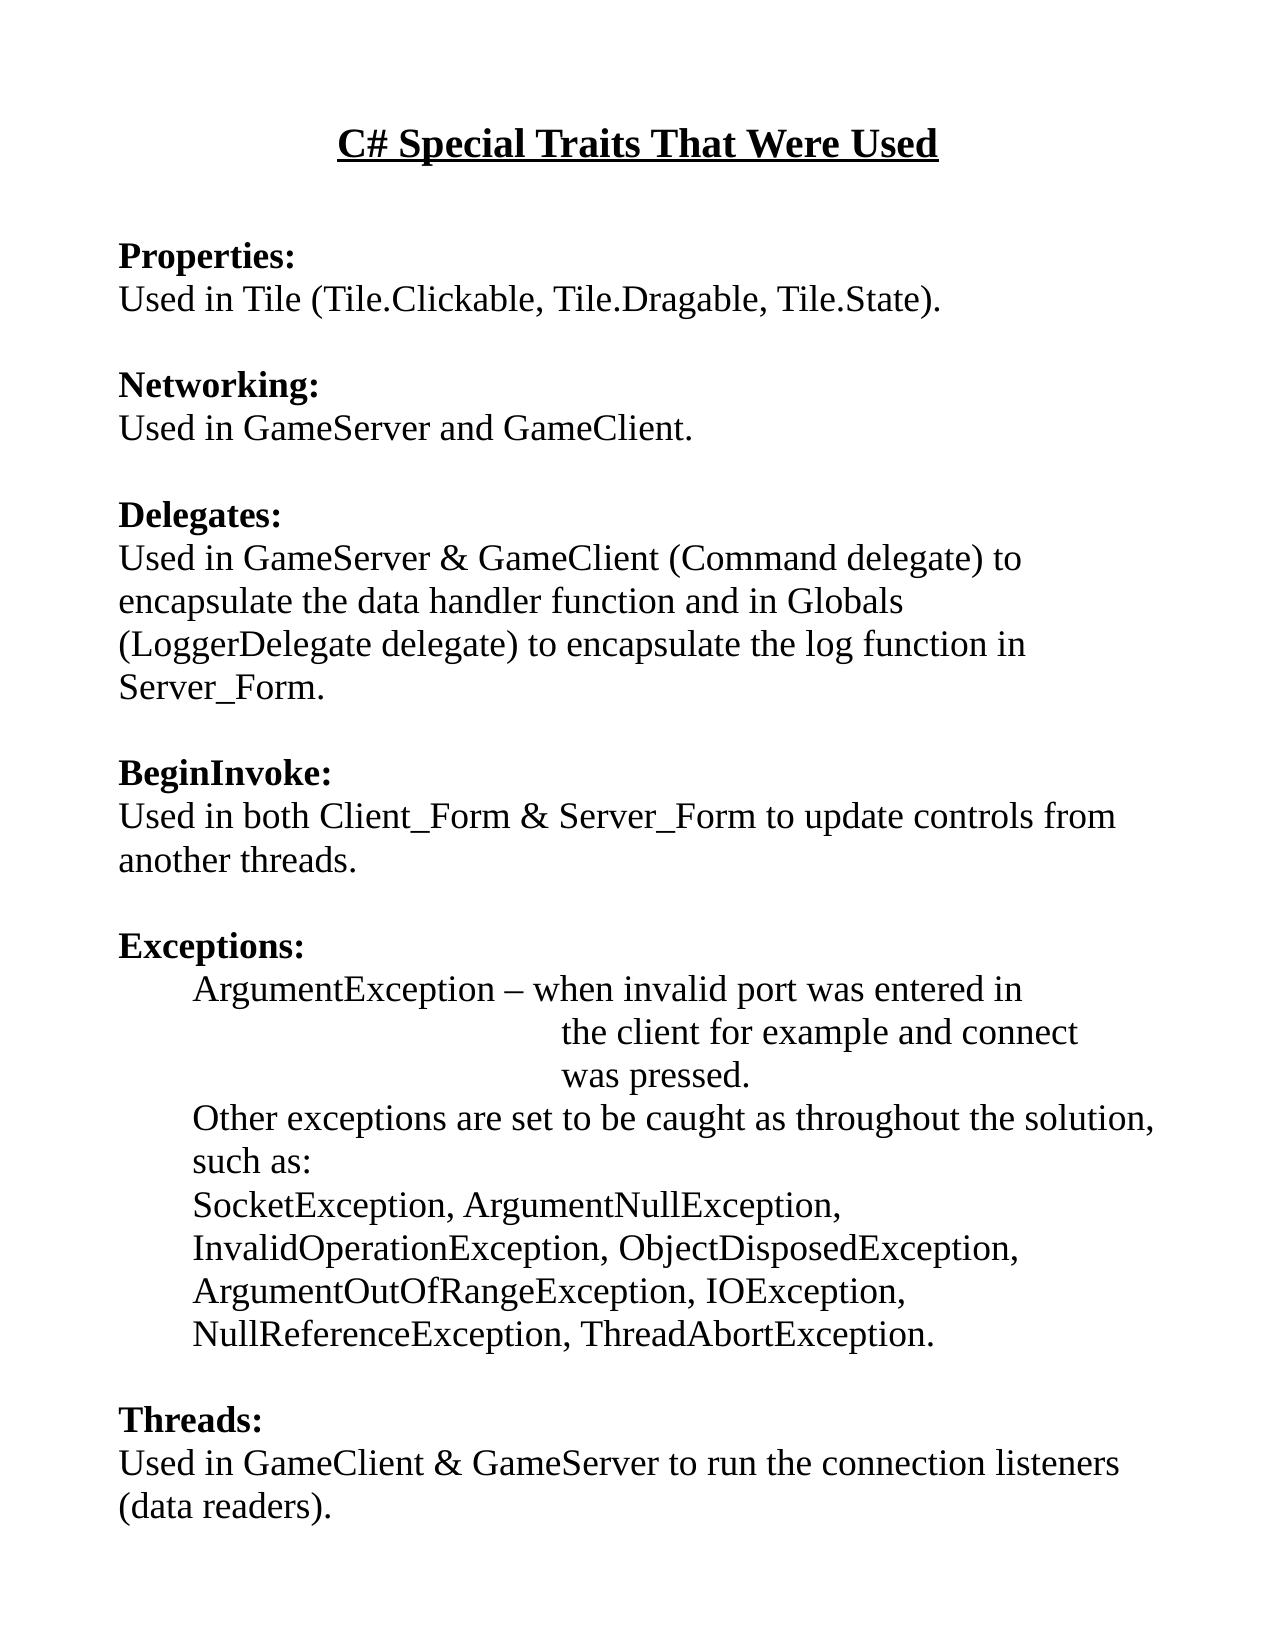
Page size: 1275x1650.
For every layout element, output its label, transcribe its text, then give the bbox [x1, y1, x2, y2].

text Properties: [118, 233, 1157, 276]
text was pressed. [118, 1053, 1157, 1096]
text the client for example and connect [118, 1009, 1157, 1053]
text Networking: [118, 363, 1157, 406]
text Exceptions: [118, 923, 1157, 966]
text Used in GameClient & GameServer to run the connection listeners (data readers). [118, 1441, 1157, 1527]
text ArgumentOutOfRangeException, IOException, [118, 1268, 1157, 1311]
text ArgumentException – when invalid port was entered in [118, 966, 1157, 1009]
text SocketException, ArgumentNullException, [118, 1182, 1157, 1225]
text Used in both Client_Form & Server_Form to update controls from another threads. [118, 794, 1157, 880]
text InvalidOperationException, ObjectDisposedException, [118, 1225, 1157, 1268]
text Delegates: [118, 492, 1157, 535]
text Threads: [118, 1398, 1157, 1441]
text Used in Tile (Tile.Clickable, Tile.Dragable, Tile.State). [118, 276, 1157, 319]
text such as: [118, 1139, 1157, 1182]
text NullReferenceException, ThreadAbortException. [118, 1311, 1157, 1354]
text Used in GameServer and GameClient. [118, 406, 1157, 449]
text Used in GameServer & GameClient (Command delegate) to encapsulate the data handler function and in Globals (LoggerDelegate delegate) to encapsulate the log function in Server_Form. [118, 535, 1157, 708]
text Other exceptions are set to be caught as throughout the solution, [118, 1096, 1157, 1139]
text BeginInvoke: [118, 751, 1157, 794]
text C# Special Traits That Were Used [118, 118, 1157, 166]
